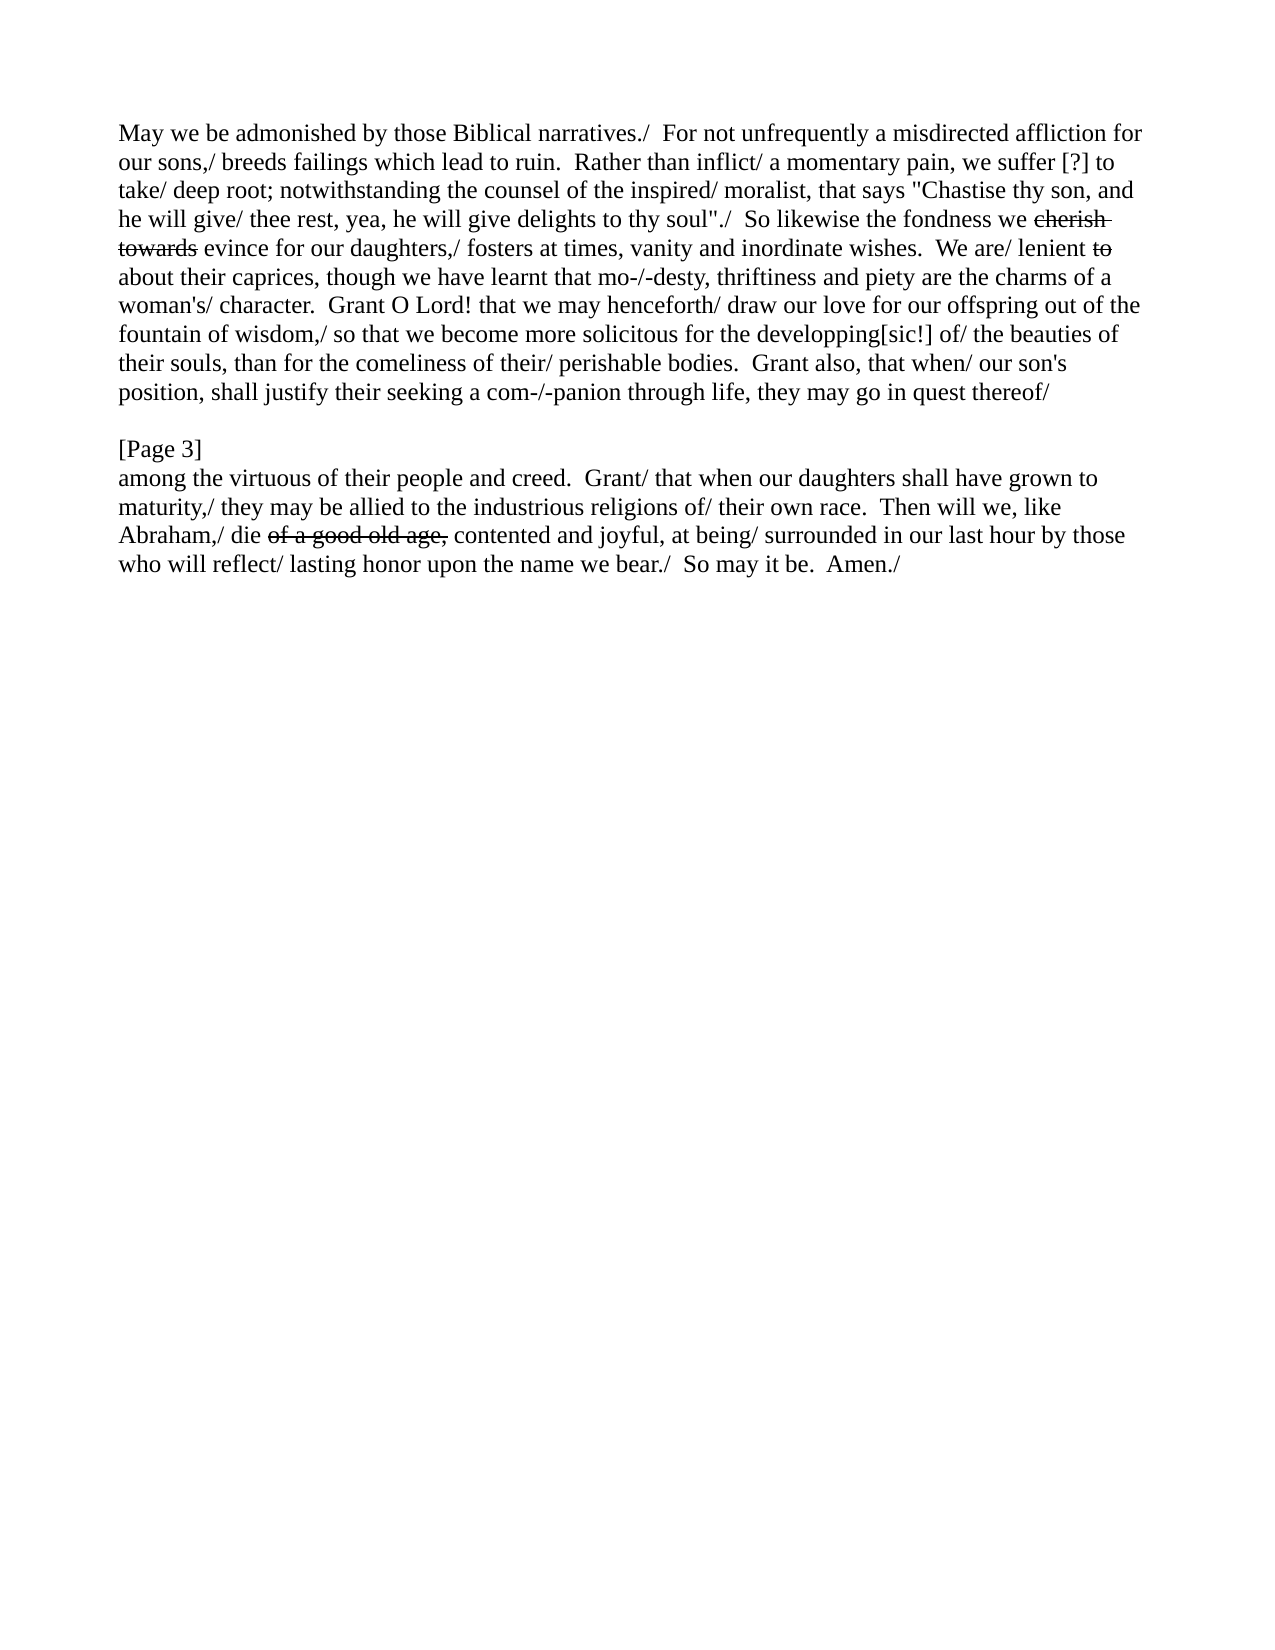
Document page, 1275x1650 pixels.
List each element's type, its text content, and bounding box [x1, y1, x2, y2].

text May we be admonished by those Biblical narratives./ For not unfrequently a misdirected affliction for our sons,/ breeds failings which lead to ruin. Rather than inflict/ a momentary pain, we suffer [?] to take/ deep root; notwithstanding the counsel of the inspired/ moralist, that says "Chastise thy son, and he will give/ thee rest, yea, he will give delights to thy soul"./ So likewise the fondness we cherish towards evince for our daughters,/ fosters at times, vanity and inordinate wishes. We are/ lenient to about their caprices, though we have learnt that mo-/-desty, thriftiness and piety are the charms of a woman's/ character. Grant O Lord! that we may henceforth/ draw our love for our offspring out of the fountain of wisdom,/ so that we become more solicitous for the developping[sic!] of/ the beauties of their souls, than for the comeliness of their/ perishable bodies. Grant also, that when/ our son's position, shall justify their seeking a com-/-panion through life, they may go in quest thereof/ [118, 118, 1157, 406]
text among the virtuous of their people and creed. Grant/ that when our daughters shall have grown to maturity,/ they may be allied to the industrious religions of/ their own race. Then will we, like Abraham,/ die of a good old age, contented and joyful, at being/ surrounded in our last hour by those who will reflect/ lasting honor upon the name we bear./ So may it be. Amen./ [118, 463, 1157, 578]
text [Page 3] [118, 434, 1157, 463]
